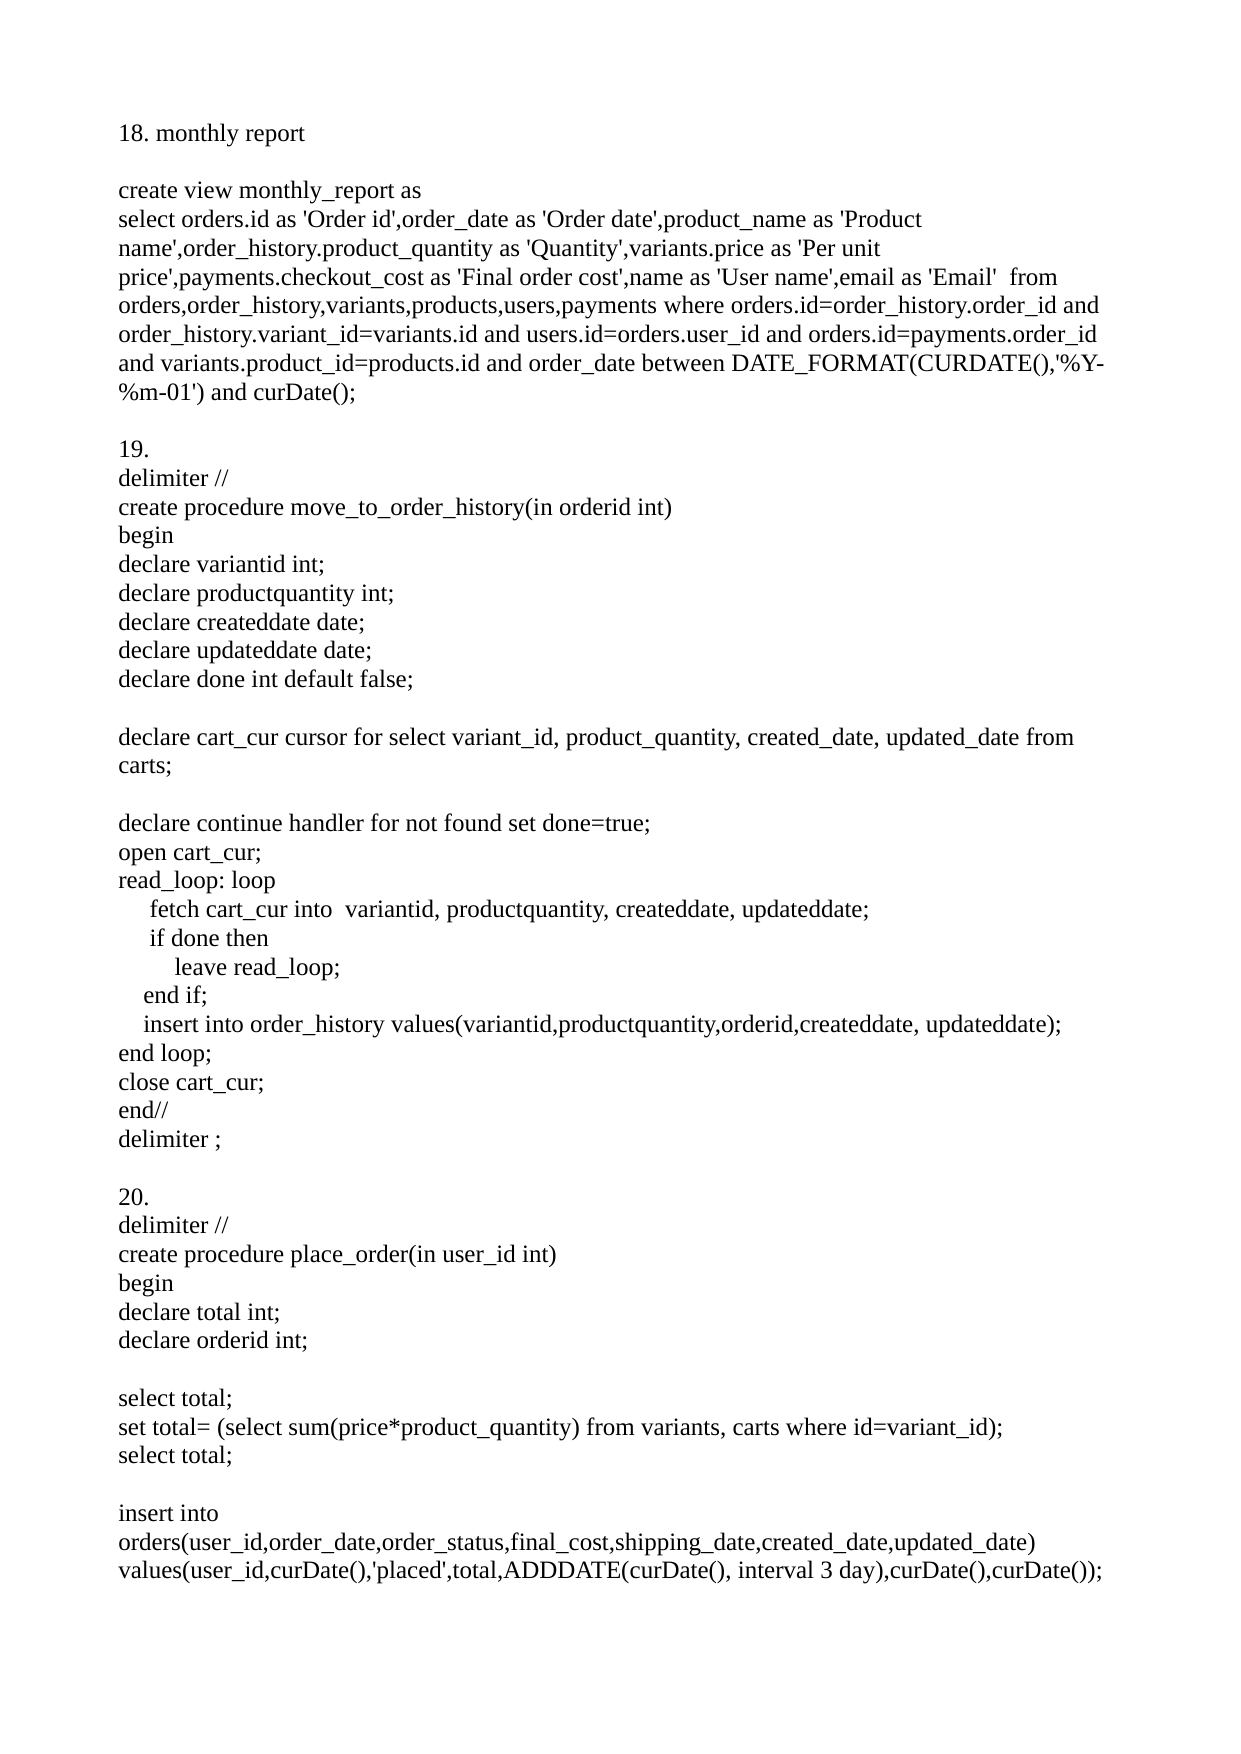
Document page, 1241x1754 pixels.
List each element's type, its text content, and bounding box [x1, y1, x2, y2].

text declare createddate date; [118, 607, 1122, 636]
text insert into order_history values(variantid,productquantity,orderid,createddate, updateddate); [118, 1009, 1122, 1038]
text declare updateddate date; [118, 636, 1122, 664]
text begin [118, 521, 1122, 549]
text fetch cart_cur into variantid, productquantity, createddate, updateddate; [118, 894, 1122, 923]
text declare continue handler for not found set done=true; [118, 808, 1122, 837]
text declare variantid int; [118, 549, 1122, 578]
text select orders.id as 'Order id',order_date as 'Order date',product_name as 'Product name',order_history.product_quantity as 'Quantity',variants.price as 'Per unit price',payments.checkout_cost as 'Final order cost',name as 'User name',email as 'Email' from orders,order_history,variants,products,users,payments where orders.id=order_history.order_id and order_history.variant_id=variants.id and users.id=orders.user_id and orders.id=payments.order_id and variants.product_id=products.id and order_date between DATE_FORMAT(CURDATE(),'%Y-%m-01') and curDate(); [118, 204, 1122, 406]
text create view monthly_report as [118, 176, 1122, 204]
text end loop; [118, 1038, 1122, 1067]
text leave read_loop; [118, 952, 1122, 981]
text end// [118, 1096, 1122, 1124]
text 20. [118, 1182, 1122, 1211]
text delimiter // [118, 1211, 1122, 1239]
text begin [118, 1268, 1122, 1297]
text delimiter ; [118, 1124, 1122, 1153]
text select total; [118, 1441, 1122, 1469]
text declare total int; [118, 1297, 1122, 1326]
text create procedure place_order(in user_id int) [118, 1239, 1122, 1268]
text select total; [118, 1383, 1122, 1412]
text read_loop: loop [118, 866, 1122, 894]
text open cart_cur; [118, 837, 1122, 866]
text create procedure move_to_order_history(in orderid int) [118, 492, 1122, 521]
text if done then [118, 923, 1122, 952]
text declare orderid int; [118, 1326, 1122, 1354]
text declare cart_cur cursor for select variant_id, product_quantity, created_date, updated_date from carts; [118, 722, 1122, 779]
text 19. [118, 434, 1122, 463]
text declare done int default false; [118, 664, 1122, 693]
text delimiter // [118, 463, 1122, 492]
text close cart_cur; [118, 1067, 1122, 1096]
text end if; [118, 981, 1122, 1009]
text 18. monthly report [118, 118, 1122, 147]
text set total= (select sum(price*product_quantity) from variants, carts where id=variant_id); [118, 1412, 1122, 1441]
text insert into orders(user_id,order_date,order_status,final_cost,shipping_date,created_date,updated_date) values(user_id,curDate(),'placed',total,ADDDATE(curDate(), interval 3 day),curDate(),curDate()); [118, 1498, 1122, 1584]
text declare productquantity int; [118, 578, 1122, 607]
